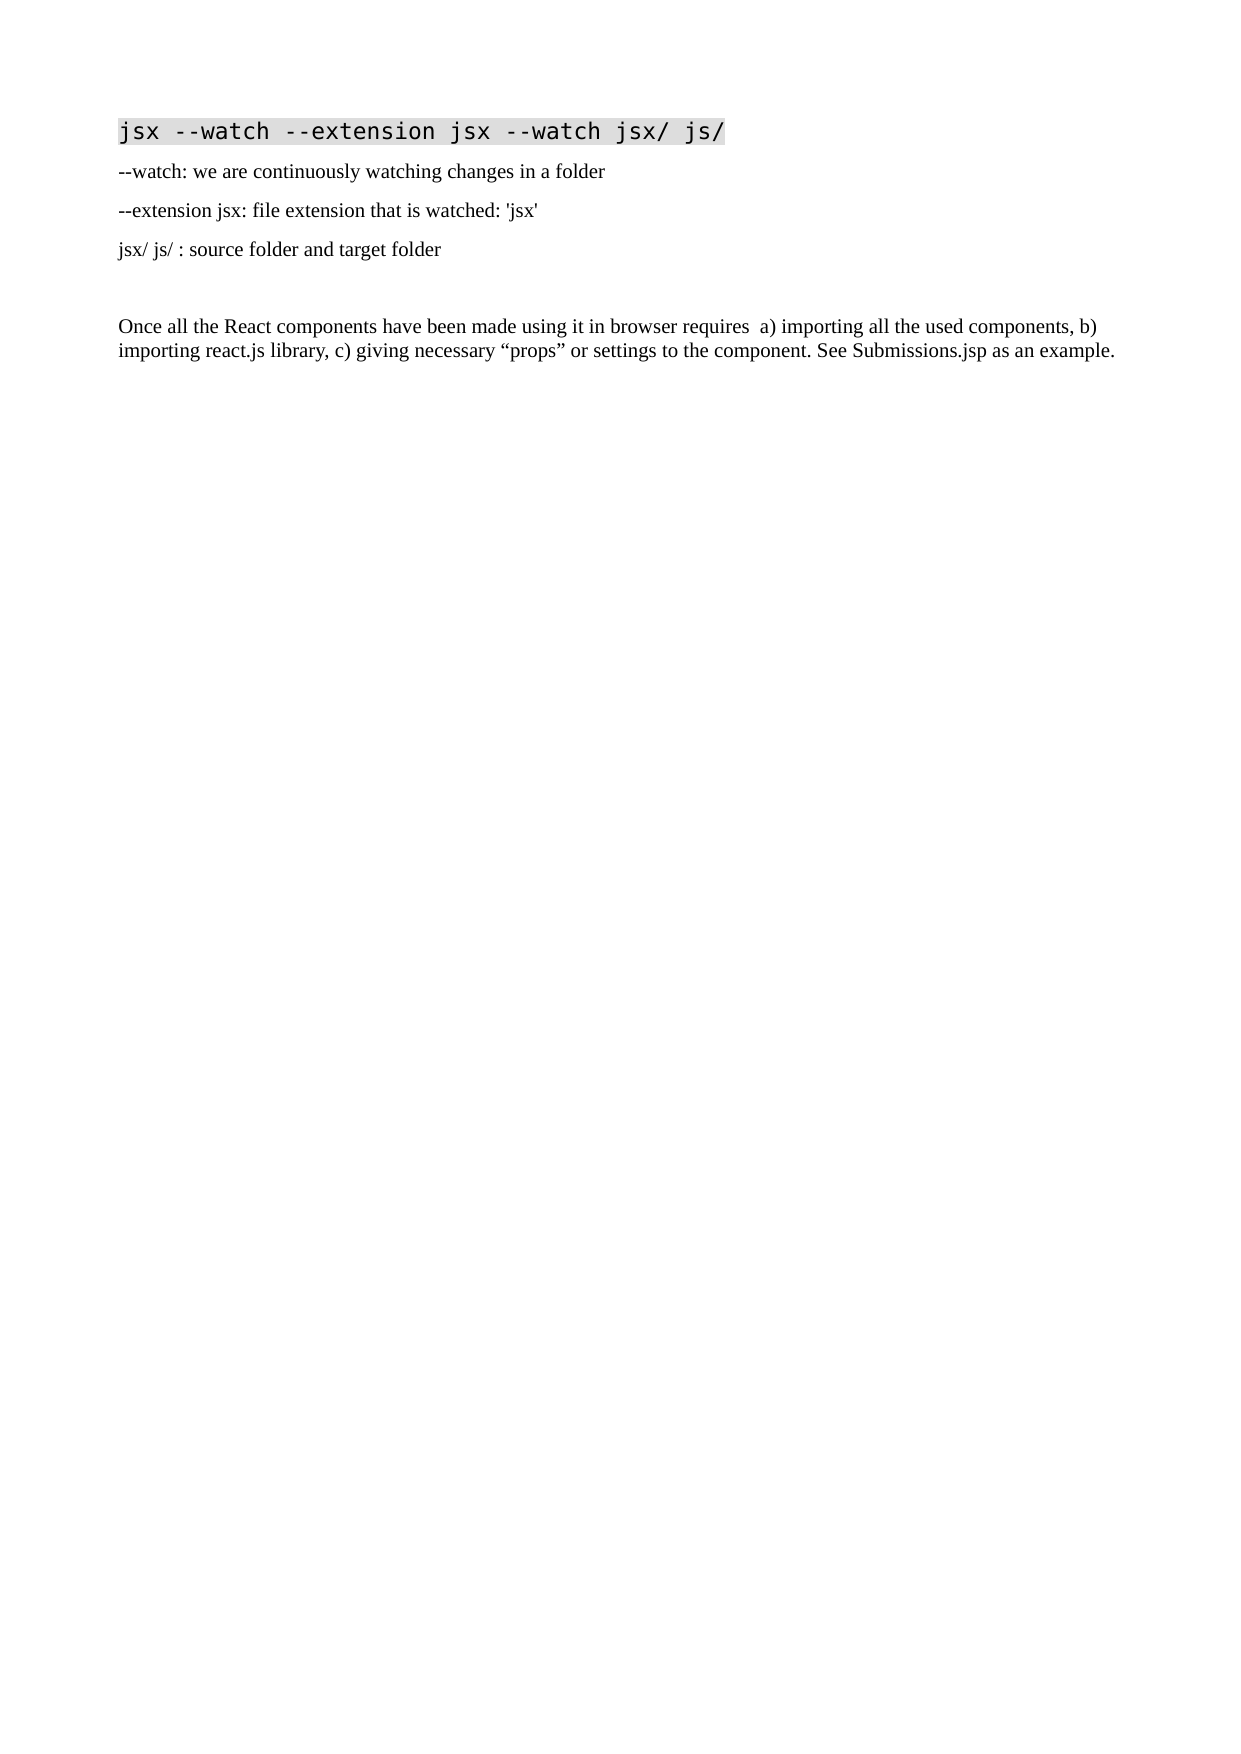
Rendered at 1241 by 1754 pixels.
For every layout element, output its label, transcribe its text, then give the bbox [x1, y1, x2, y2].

text jsx/ js/ : source folder and target folder [118, 237, 1122, 261]
text Once all the React components have been made using it in browser requires a) importing all the used components, b) importing react.js library, c) giving necessary “props” or settings to the component. See Submissions.jsp as an example. [118, 314, 1122, 362]
text --extension jsx: file extension that is watched: 'jsx' [118, 198, 1122, 222]
text --watch: we are continuously watching changes in a folder [118, 159, 1122, 183]
text jsx --watch --extension jsx --watch jsx/ js/ [725, 118, 1122, 145]
